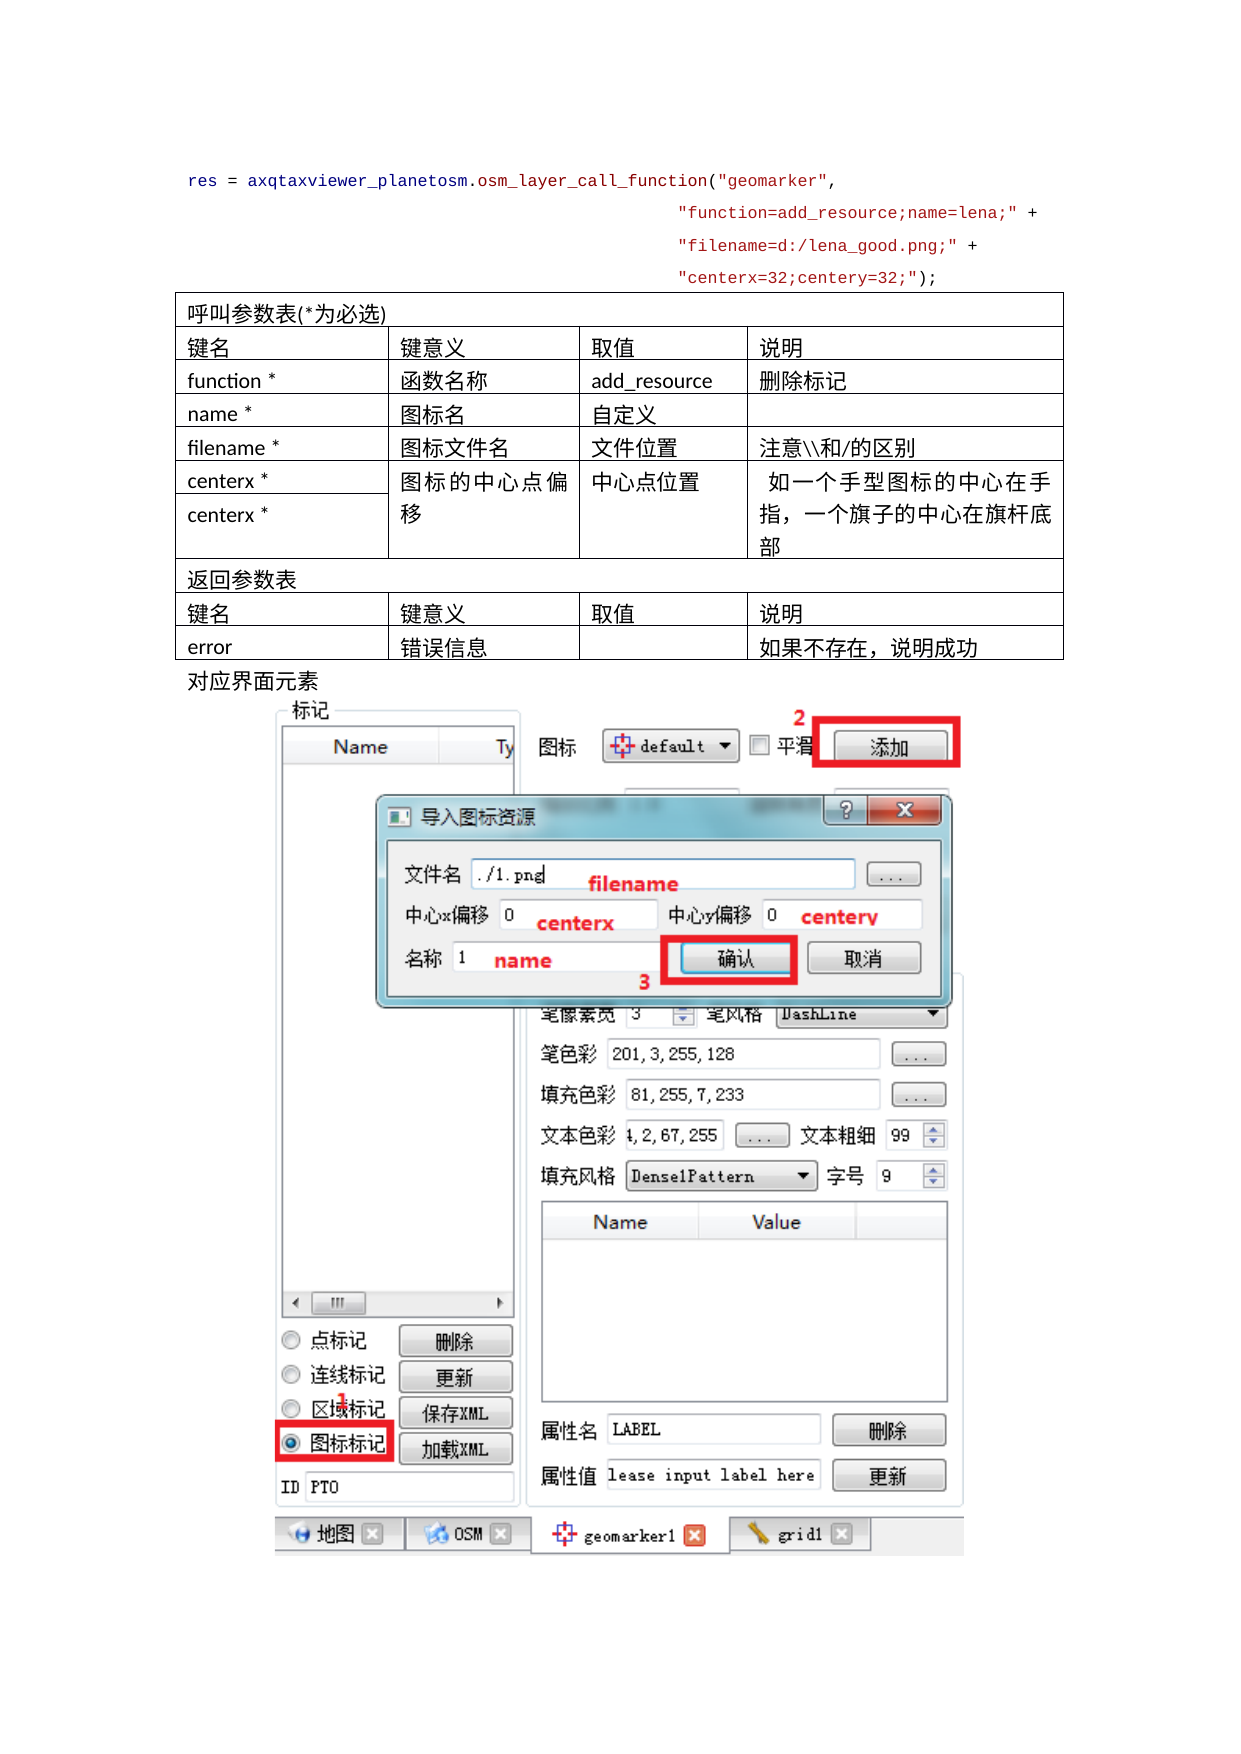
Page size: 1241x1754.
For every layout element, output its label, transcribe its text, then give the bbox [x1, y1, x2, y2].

text 对应界面元素 [187, 660, 1053, 692]
table_cell 错误信息 [389, 626, 579, 659]
table_cell 说明 [748, 593, 1063, 625]
text "centerx=32;centery=32;"); [187, 259, 1053, 292]
text res = axqtaxviewer_planetosm.osm_layer_call_function("geomarker", [187, 162, 1053, 194]
table_cell 文件位置 [580, 427, 747, 460]
table_cell error [176, 626, 388, 659]
picture [274, 696, 964, 1556]
table_cell 图标名 [389, 394, 579, 426]
table_cell 图标文件名 [389, 427, 579, 460]
table_cell name * [176, 394, 388, 426]
table_cell centerx * [176, 494, 388, 558]
table_cell 自定义 [580, 394, 747, 426]
table_cell 键名 [176, 593, 388, 625]
text "function=add_resource;name=lena;" + [187, 194, 1053, 227]
table_cell 键意义 [389, 593, 579, 625]
table_cell 函数名称 [389, 360, 579, 393]
table_cell 删除标记 [748, 360, 1063, 393]
table_cell 说明 [748, 327, 1063, 359]
table_cell [580, 626, 747, 659]
table_cell 取值 [580, 327, 747, 359]
table_cell 注意\\和/的区别 [748, 427, 1063, 460]
table_cell 图标的中心点偏移 [389, 461, 579, 558]
table_cell 中心点位置 [580, 461, 747, 558]
table_cell [748, 394, 1063, 426]
table_cell 返回参数表 [176, 559, 1063, 592]
table_cell filename * [176, 427, 388, 460]
table_cell 如果不存在，说明成功 [748, 626, 1063, 659]
table_cell add_resource [580, 360, 747, 393]
table_cell 键意义 [389, 327, 579, 359]
table_header 呼叫参数表(*为必选) [176, 293, 1063, 326]
table_cell 取值 [580, 593, 747, 625]
table_cell centerx * [176, 461, 388, 493]
table_cell function * [176, 360, 388, 393]
table_cell 键名 [176, 327, 388, 359]
table_cell 如一个手型图标的中心在手指，一个旗子的中心在旗杆底部 [748, 461, 1063, 558]
text "filename=d:/lena_good.png;" + [187, 227, 1053, 259]
